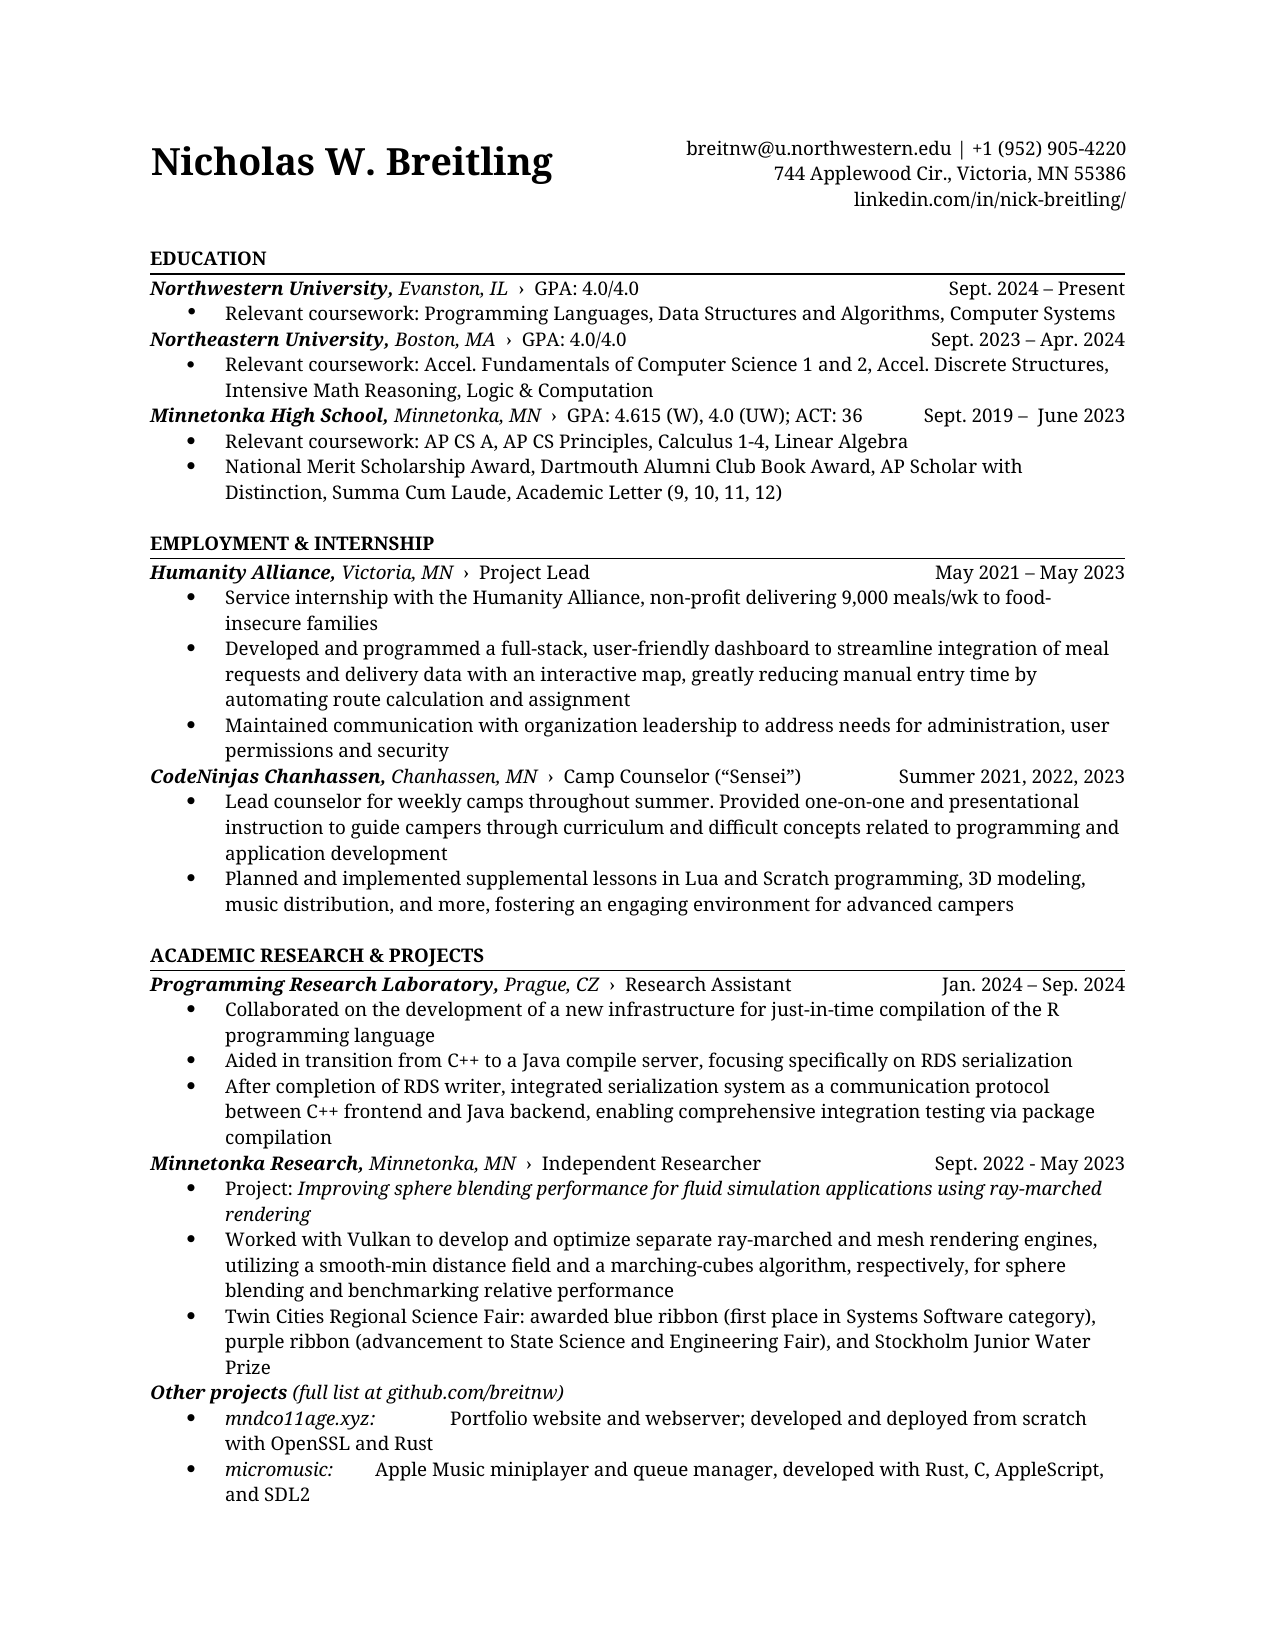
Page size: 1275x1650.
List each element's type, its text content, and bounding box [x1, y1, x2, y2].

list Collaborated on the development of a new infrastructure for just-in-time compilation of the R programming language [187, 997, 1125, 1048]
text Northwestern University, Evanston, IL › GPA: 4.0/4.0 Sept. 2024 – Present [150, 275, 1125, 300]
text Other projects (full list at github.com/breitnw) [150, 1379, 1125, 1405]
text ACADEMIC RESEARCH & PROJECTS [150, 942, 1125, 970]
list micromusic: Apple Music miniplayer and queue manager, developed with Rust, C, AppleScript, and SDL2 [187, 1456, 1125, 1507]
list mndco11age.xyz: Portfolio website and webserver; developed and deployed from scratch with OpenSSL and Rust [187, 1405, 1125, 1456]
list Relevant coursework: Accel. Fundamentals of Computer Science 1 and 2, Accel. Discrete Structures, Intensive Math Reasoning, Logic & Computation [187, 351, 1125, 402]
text EDUCATION [150, 246, 1125, 273]
list Project: Improving sphere blending performance for fluid simulation applications using ray-marched rendering [187, 1175, 1125, 1226]
table_header breitnw@u.northwestern.edu | +1 (952) 905-4220 744 Applewood Cir., Victoria, MN 55386 linkedin.com/in/nick-breitling/ [655, 135, 1134, 246]
text EMPLOYMENT & INTERNSHIP [150, 530, 1125, 558]
text Minnetonka Research, Minnetonka, MN › Independent Researcher Sept. 2022 - May 2023 [150, 1150, 1125, 1175]
list Twin Cities Regional Science Fair: awarded blue ribbon (first place in Systems Software category), purple ribbon (advancement to State Science and Engineering Fair), and Stockholm Junior Water Prize [187, 1303, 1125, 1379]
list Worked with Vulkan to develop and optimize separate ray-marched and mesh rendering engines, utilizing a smooth-min distance field and a marching-cubes algorithm, respectively, for sphere blending and benchmarking relative performance [187, 1226, 1125, 1303]
list National Merit Scholarship Award, Dartmouth Alumni Club Book Award, AP Scholar with Distinction, Summa Cum Laude, Academic Letter (9, 10, 11, 12) [187, 453, 1125, 504]
text Programming Research Laboratory, Prague, CZ › Research Assistant Jan. 2024 – Sep. 2024 [150, 971, 1125, 997]
text CodeNinjas Chanhassen, Chanhassen, MN › Camp Counselor (“Sensei”) Summer 2021, 2022, 2023 [150, 763, 1134, 789]
list Maintained communication with organization leadership to address needs for administration, user permissions and security [187, 712, 1125, 763]
list Service internship with the Humanity Alliance, non-profit delivering 9,000 meals/wk to food-insecure families [187, 585, 1125, 636]
list Planned and implemented supplemental lessons in Lua and Scratch programming, 3D modeling, music distribution, and more, fostering an engaging environment for advanced campers [187, 865, 1125, 916]
list Relevant coursework: Programming Languages, Data Structures and Algorithms, Computer Systems [187, 300, 1125, 326]
text Northeastern University, Boston, MA › GPA: 4.0/4.0 Sept. 2023 – Apr. 2024 [150, 326, 1125, 351]
list Relevant coursework: AP CS A, AP CS Principles, Calculus 1-4, Linear Algebra [187, 428, 1125, 453]
list Developed and programmed a full-stack, user-friendly dashboard to streamline integration of meal requests and delivery data with an interactive map, greatly reducing manual entry time by automating route calculation and assignment [187, 636, 1125, 712]
table_header Nicholas W. Breitling [150, 135, 655, 246]
list Lead counselor for weekly camps throughout summer. Provided one-on-one and presentational instruction to guide campers through curriculum and difficult concepts related to programming and application development [187, 789, 1125, 865]
text Humanity Alliance, Victoria, MN › Project Lead May 2021 – May 2023 [150, 559, 1125, 585]
list After completion of RDS writer, integrated serialization system as a communication protocol between C++ frontend and Java backend, enabling comprehensive integration testing via package compilation [187, 1073, 1125, 1150]
text Minnetonka High School, Minnetonka, MN › GPA: 4.615 (W), 4.0 (UW); ACT: 36 Sept. 2019 – June 2023 [150, 402, 1125, 428]
list Aided in transition from C++ to a Java compile server, focusing specifically on RDS serialization [187, 1048, 1125, 1073]
